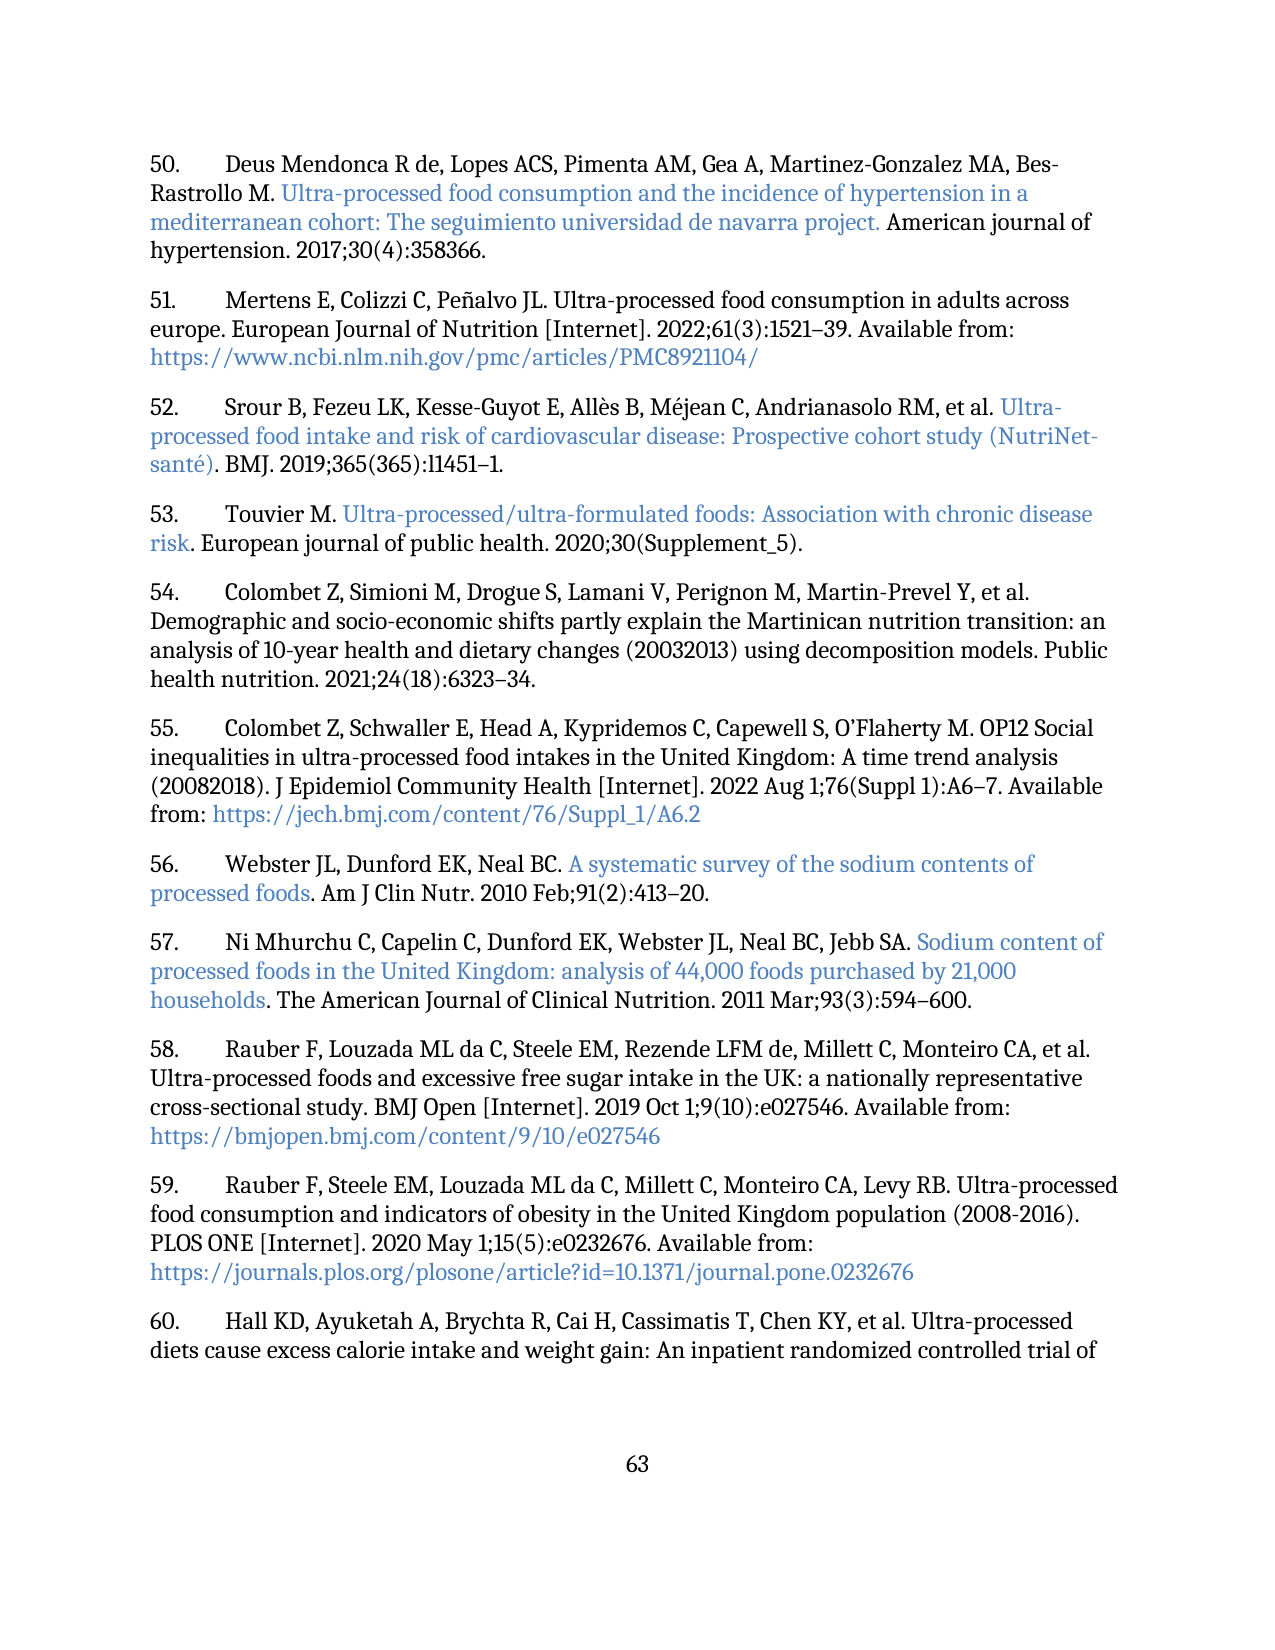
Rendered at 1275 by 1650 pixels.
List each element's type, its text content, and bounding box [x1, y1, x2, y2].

text 55. Colombet Z, Schwaller E, Head A, Kypridemos C, Capewell S, O’Flaherty M. OP12 Social inequalities in ultra-processed food intakes in the United Kingdom: A time trend analysis (20082018). J Epidemiol Community Health [Internet]. 2022 Aug 1;76(Suppl 1):A6–7. Available from: https://jech.bmj.com/content/76/Suppl_1/A6.2 [150, 714, 1125, 829]
text 58. Rauber F, Louzada ML da C, Steele EM, Rezende LFM de, Millett C, Monteiro CA, et al. Ultra-processed foods and excessive free sugar intake in the UK: a nationally representative cross-sectional study. BMJ Open [Internet]. 2019 Oct 1;9(10):e027546. Available from: https://bmjopen.bmj.com/content/9/10/e027546 [150, 1035, 1125, 1150]
text 50. Deus Mendonca R de, Lopes ACS, Pimenta AM, Gea A, Martinez-Gonzalez MA, Bes-Rastrollo M. Ultra-processed food consumption and the incidence of hypertension in a mediterranean cohort: The seguimiento universidad de navarra project. American journal of hypertension. 2017;30(4):358366. [150, 150, 1125, 265]
text 59. Rauber F, Steele EM, Louzada ML da C, Millett C, Monteiro CA, Levy RB. Ultra-processed food consumption and indicators of obesity in the United Kingdom population (2008-2016). PLOS ONE [Internet]. 2020 May 1;15(5):e0232676. Available from: https://journals.plos.org/plosone/article?id=10.1371/journal.pone.0232676 [150, 1171, 1125, 1286]
text 60. Hall KD, Ayuketah A, Brychta R, Cai H, Cassimatis T, Chen KY, et al. Ultra-processed diets cause excess calorie intake and weight gain: An inpatient randomized controlled trial of [150, 1307, 1125, 1364]
text 51. Mertens E, Colizzi C, Peñalvo JL. Ultra-processed food consumption in adults across europe. European Journal of Nutrition [Internet]. 2022;61(3):1521–39. Available from: https://www.ncbi.nlm.nih.gov/pmc/articles/PMC8921104/ [150, 286, 1125, 372]
text 52. Srour B, Fezeu LK, Kesse-Guyot E, Allès B, Méjean C, Andrianasolo RM, et al. Ultra-processed food intake and risk of cardiovascular disease: Prospective cohort study (NutriNet-santé). BMJ. 2019;365(365):l1451–1. [150, 393, 1125, 479]
text 57. Ni Mhurchu C, Capelin C, Dunford EK, Webster JL, Neal BC, Jebb SA. Sodium content of processed foods in the United Kingdom: analysis of 44,000 foods purchased by 21,000 households. The American Journal of Clinical Nutrition. 2011 Mar;93(3):594–600. [150, 928, 1125, 1014]
text 53. Touvier M. Ultra-processed/ultra-formulated foods: Association with chronic disease risk. European journal of public health. 2020;30(Supplement_5). [150, 500, 1125, 557]
text 56. Webster JL, Dunford EK, Neal BC. A systematic survey of the sodium contents of processed foods. Am J Clin Nutr. 2010 Feb;91(2):413–20. [150, 850, 1125, 907]
text 54. Colombet Z, Simioni M, Drogue S, Lamani V, Perignon M, Martin-Prevel Y, et al. Demographic and socio-economic shifts partly explain the Martinican nutrition transition: an analysis of 10-year health and dietary changes (20032013) using decomposition models. Public health nutrition. 2021;24(18):6323–34. [150, 578, 1125, 693]
